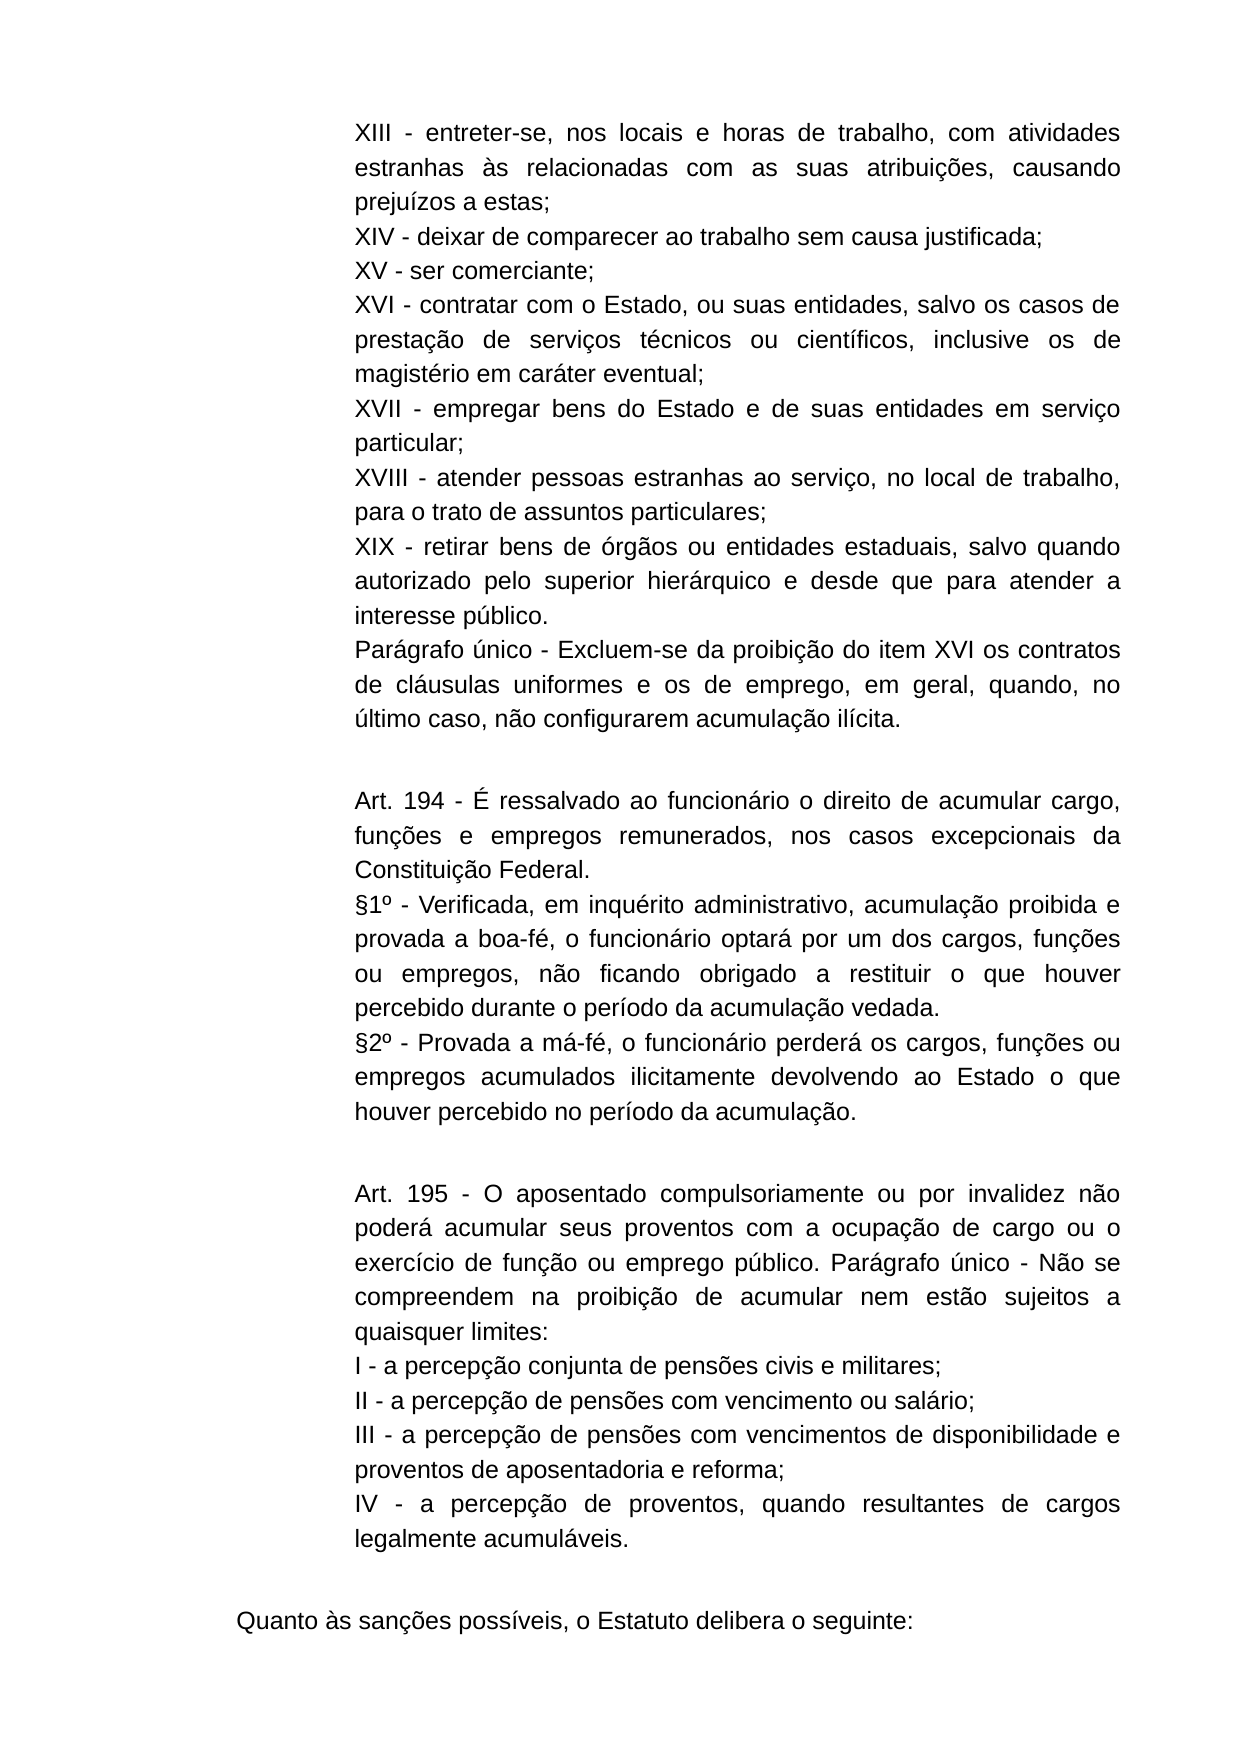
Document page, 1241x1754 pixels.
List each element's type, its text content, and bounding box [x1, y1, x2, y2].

text XIII - entreter-se, nos locais e horas de trabalho, com atividades estranhas às relacionadas com as suas atribuições, causando prejuízos a estas; [354, 118, 1122, 216]
text Art. 195 - O aposentado compulsoriamente ou por invalidez não poderá acumular seus proventos com a ocupação de cargo ou o exercício de função ou emprego público. Parágrafo único - Não se compreendem na proibição de acumular nem estão sujeitos a quaisquer limites: [354, 1179, 1122, 1345]
text §1º - Verificada, em inquérito administrativo, acumulação proibida e provada a boa-fé, o funcionário optará por um dos cargos, funções ou empregos, não ficando obrigado a restituir o que houver percebido durante o período da acumulação vedada. [354, 890, 1122, 1022]
text XVI - contratar com o Estado, ou suas entidades, salvo os casos de prestação de serviços técnicos ou científicos, inclusive os de magistério em caráter eventual; [354, 291, 1122, 388]
text Art. 194 - É ressalvado ao funcionário o direito de acumular cargo, funções e empregos remunerados, nos casos excepcionais da Constituição Federal. [354, 786, 1122, 884]
text XIV - deixar de comparecer ao trabalho sem causa justificada; [354, 222, 1122, 250]
text III - a percepção de pensões com vencimentos de disponibilidade e proventos de aposentadoria e reforma; [354, 1420, 1122, 1483]
text XVII - empregar bens do Estado e de suas entidades em serviço particular; [354, 394, 1122, 457]
text §2º - Provada a má-fé, o funcionário perderá os cargos, funções ou empregos acumulados ilicitamente devolvendo ao Estado o que houver percebido no período da acumulação. [354, 1028, 1122, 1125]
text XIX - retirar bens de órgãos ou entidades estaduais, salvo quando autorizado pelo superior hierárquico e desde que para atender a interesse público. [354, 532, 1122, 629]
text XV - ser comerciante; [354, 256, 1122, 285]
text Parágrafo único - Excluem-se da proibição do item XVI os contratos de cláusulas uniformes e os de emprego, em geral, quando, no último caso, não configurarem acumulação ilícita. [354, 635, 1122, 733]
text II - a percepção de pensões com vencimento ou salário; [354, 1386, 1122, 1414]
text XVIII - atender pessoas estranhas ao serviço, no local de trabalho, para o trato de assuntos particulares; [354, 463, 1122, 526]
text Quanto às sanções possíveis, o Estatuto delibera o seguinte: [118, 1606, 1122, 1634]
text I - a percepção conjunta de pensões civis e militares; [354, 1351, 1122, 1380]
text IV - a percepção de proventos, quando resultantes de cargos legalmente acumuláveis. [354, 1489, 1122, 1552]
